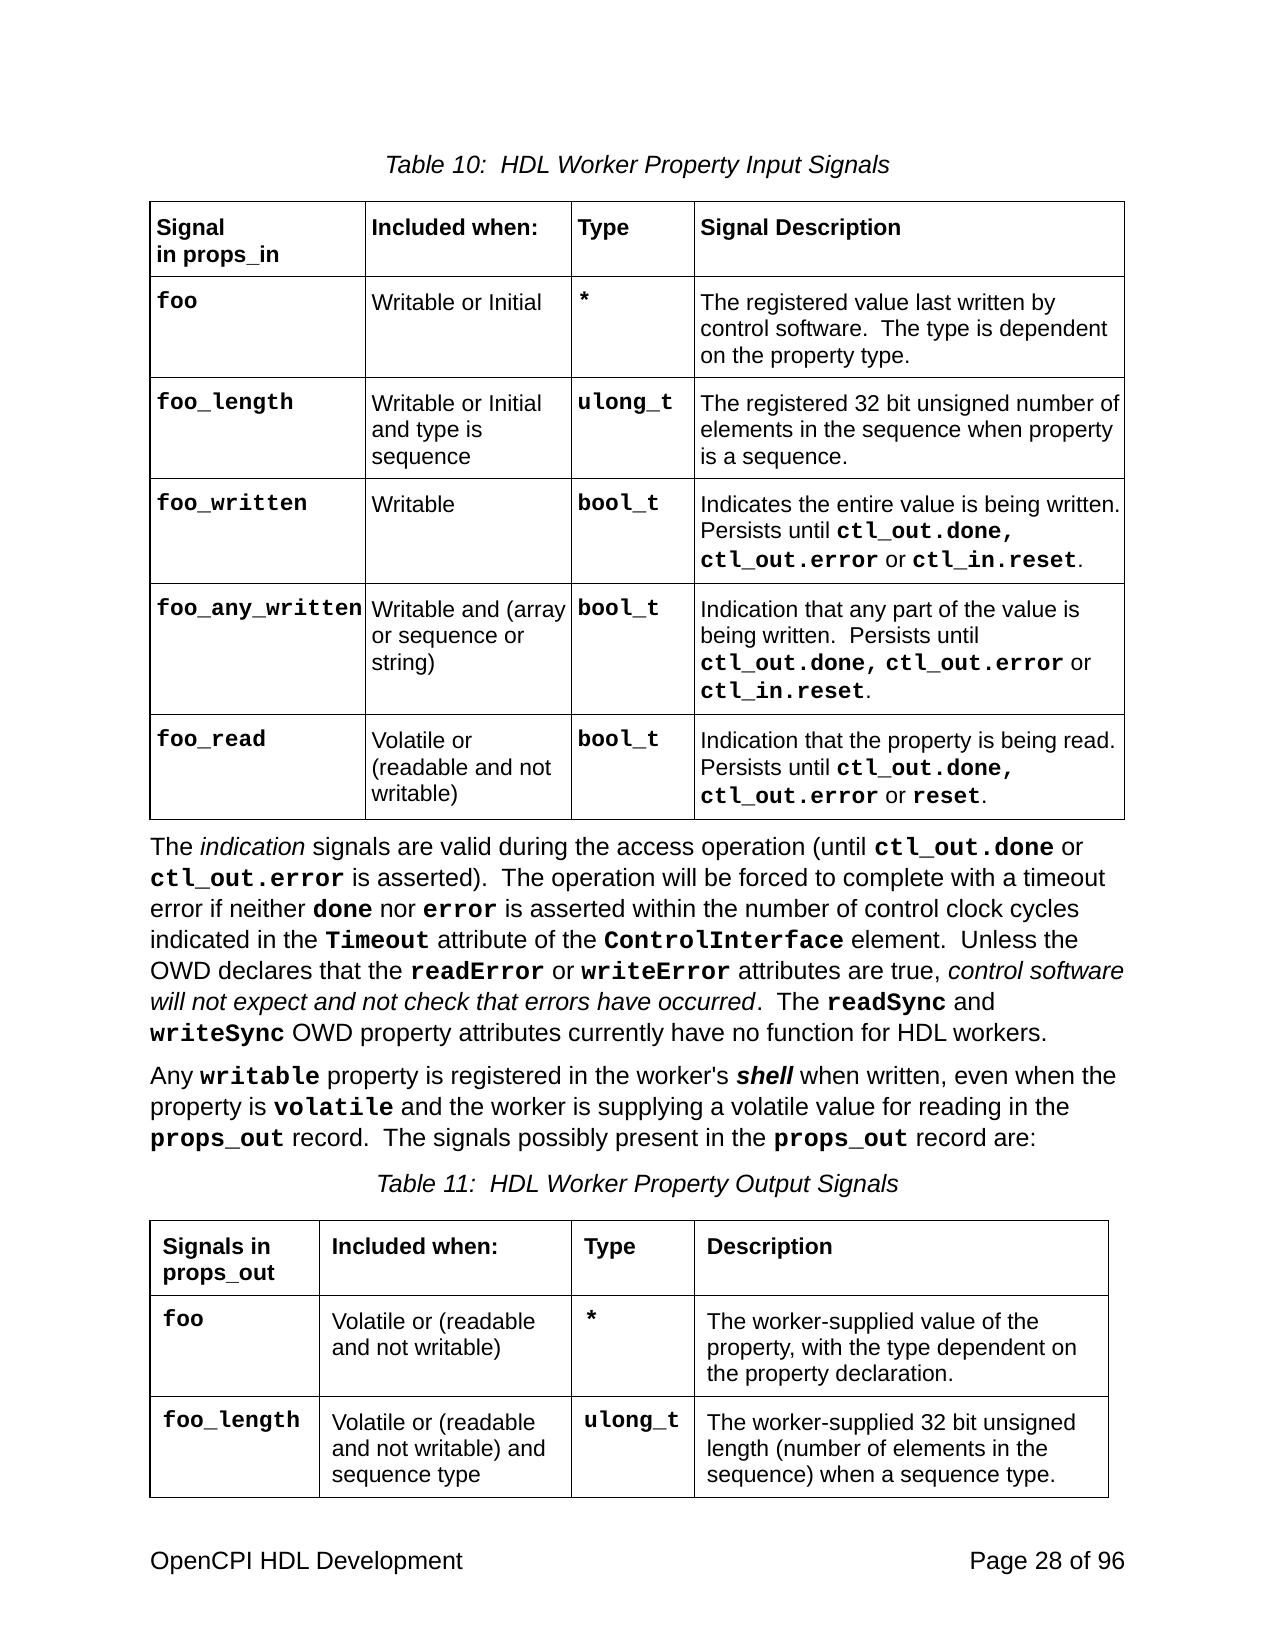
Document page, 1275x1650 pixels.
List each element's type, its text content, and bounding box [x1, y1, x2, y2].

table_cell Writable [366, 479, 571, 583]
table_cell Indicates the entire value is being written. Persists until ctl_out.done, ctl_out.error or ctl_in.reset. [695, 479, 1124, 583]
table_cell foo [151, 1296, 319, 1396]
table_cell Writable or Initial [366, 277, 571, 377]
text Table 11: HDL Worker Property Output Signals [150, 1169, 1125, 1197]
table_cell Volatile or (readable and not writable) [320, 1296, 571, 1396]
table_cell The registered 32 bit unsigned number of elements in the sequence when property is a sequence. [695, 378, 1124, 478]
table_cell The registered value last written by control software. The type is dependent on the property type. [695, 277, 1124, 377]
table_header Included when: [366, 202, 571, 276]
table_cell ulong_t [572, 1397, 694, 1497]
table_cell bool_t [572, 584, 694, 714]
table_cell Writable and (array or sequence or string) [366, 584, 571, 714]
table_cell foo_written [151, 479, 365, 583]
table_cell The worker-supplied 32 bit unsigned length (number of elements in the sequence) when a sequence type. [695, 1397, 1108, 1497]
table_cell The worker-supplied value of the property, with the type dependent on the property declaration. [695, 1296, 1108, 1396]
table_cell * [572, 1296, 694, 1396]
table_cell ulong_t [572, 378, 694, 478]
table_cell bool_t [572, 479, 694, 583]
table_cell foo_any_written [151, 584, 365, 714]
text Table 10: HDL Worker Property Input Signals [150, 150, 1125, 179]
table_header Signals in props_out [151, 1221, 319, 1295]
table_cell Indication that the property is being read. Persists until ctl_out.done, ctl_out.error or reset. [695, 715, 1124, 819]
table_cell foo [151, 277, 365, 377]
table_header Description [695, 1221, 1108, 1295]
table_cell foo_length [151, 1397, 319, 1497]
table_cell Writable or Initial and type is sequence [366, 378, 571, 478]
table_cell Indication that any part of the value is being written. Persists until ctl_out.done, ctl_out.error or ctl_in.reset. [695, 584, 1124, 714]
table_header Signal in props_in [151, 202, 365, 276]
table_header Signal Description [695, 202, 1124, 276]
table_header Type [572, 1221, 694, 1295]
table_cell foo_read [151, 715, 365, 819]
table_cell bool_t [572, 715, 694, 819]
text The indication signals are valid during the access operation (until ctl_out.done or ctl_out.error is asserted). The operation will be forced to complete with a timeout error if neither done nor error is asserted within the number of control clock cycles indicated in the Timeout attribute of the ControlInterface element. Unless the OWD declares that the readError or writeError attributes are true, control software will not expect and not check that errors have occurred. The readSync and writeSync OWD property attributes currently have no function for HDL workers. [150, 832, 1125, 1049]
text Any writable property is registered in the worker's shell when written, even when the property is volatile and the worker is supplying a volatile value for reading in the props_out record. The signals possibly present in the props_out record are: [150, 1061, 1125, 1154]
table_cell Volatile or (readable and not writable) [366, 715, 571, 819]
table_cell * [572, 277, 694, 377]
table_cell Volatile or (readable and not writable) and sequence type [320, 1397, 571, 1497]
table_cell foo_length [151, 378, 365, 478]
table_header Included when: [320, 1221, 571, 1295]
table_header Type [572, 202, 694, 276]
